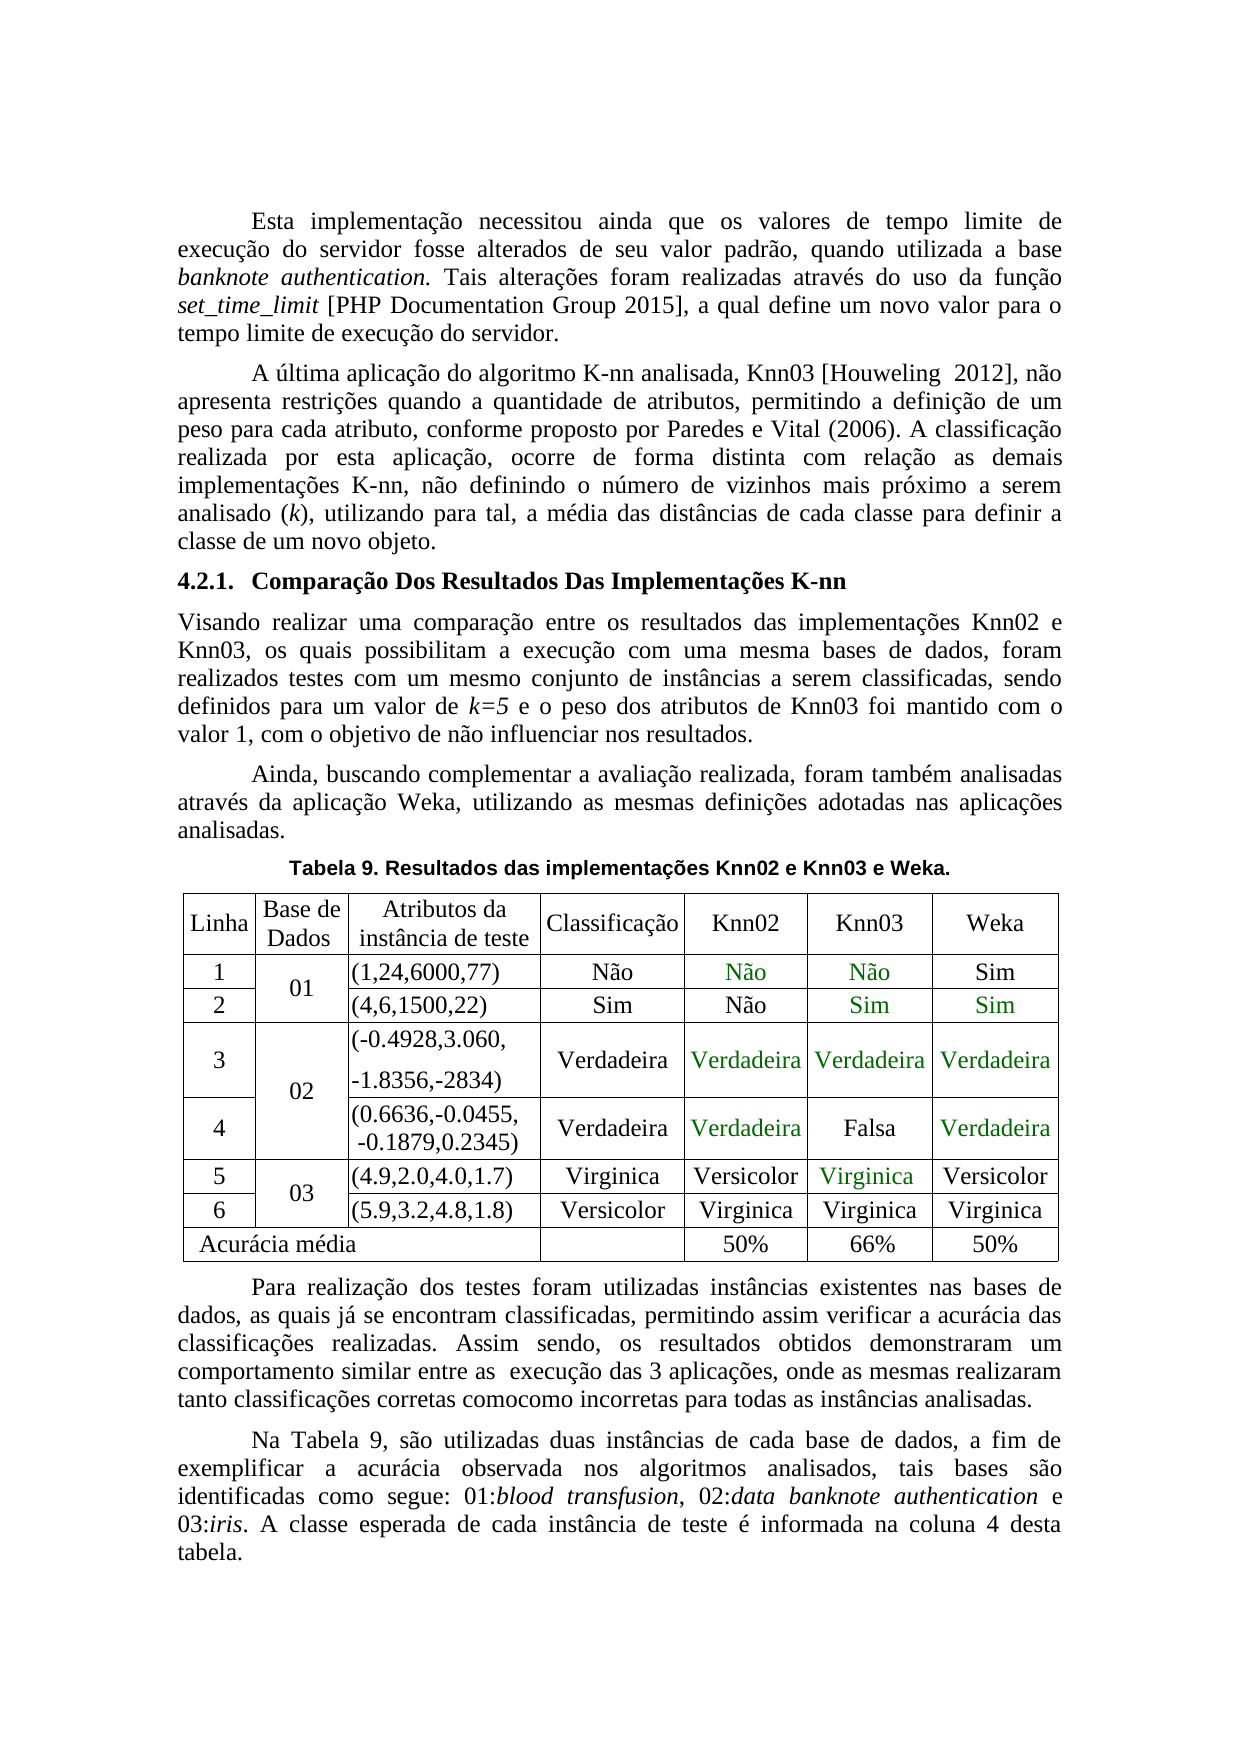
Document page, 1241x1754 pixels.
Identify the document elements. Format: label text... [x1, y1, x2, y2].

table_cell Sim [541, 989, 684, 1022]
table_cell Não [541, 955, 684, 988]
table_cell Sim [933, 955, 1058, 988]
table_cell (-0.4928,3.060, -1.8356,-2834) [349, 1023, 540, 1097]
text Esta implementação necessitou ainda que os valores de tempo limite de execução do servidor fosse alterados de seu valor padrão, quando utilizada a base banknote authentication. Tais alterações foram realizadas através do uso da função set_time_limit [PHP Documentation Group 2015], a qual define um novo valor para o tempo limite de execução do servidor. [177, 207, 1063, 347]
table_cell Versicolor [541, 1194, 684, 1227]
table_cell Virginica [541, 1160, 684, 1193]
table_cell Sim [808, 989, 932, 1022]
table_header Classificação [541, 894, 684, 954]
title Comparação dos resultados das implementações K-nn [177, 567, 1063, 595]
table_cell 5 [184, 1160, 255, 1193]
table_cell Verdadeira [685, 1023, 807, 1097]
table_header Atributos da instância de teste [349, 894, 540, 954]
text Para realização dos testes foram utilizadas instâncias existentes nas bases de dados, as quais já se encontram classificadas, permitindo assim verificar a acurácia das classificações realizadas. Assim sendo, os resultados obtidos demonstraram um comportamento similar entre as execução das 3 aplicações, onde as mesmas realizaram tanto classificações corretas comocomo incorretas para todas as instâncias analisadas. [177, 1273, 1063, 1413]
table_cell 02 [256, 1023, 348, 1159]
table_header Knn03 [808, 894, 932, 954]
table_cell Verdadeira [808, 1023, 932, 1097]
table_cell Versicolor [685, 1160, 807, 1193]
table_cell Não [685, 955, 807, 988]
text Tabela 9. Resultados das implementações Knn02 e Knn03 e Weka. [224, 856, 1016, 880]
table_cell Verdadeira [541, 1023, 684, 1097]
table_cell 3 [184, 1023, 255, 1097]
table_cell Verdadeira [685, 1098, 807, 1159]
table_cell (0.6636,-0.0455, -0.1879,0.2345) [349, 1098, 540, 1159]
table_cell Virginica [685, 1194, 807, 1227]
table_header Weka [933, 894, 1058, 954]
table_cell (1,24,6000,77) [349, 955, 540, 988]
table_cell 03 [256, 1160, 348, 1227]
table_header Base de Dados [256, 894, 348, 954]
table_cell 50% [933, 1228, 1058, 1261]
table_cell 1 [184, 955, 255, 988]
table_header Knn02 [685, 894, 807, 954]
text Na Tabela 9, são utilizadas duas instâncias de cada base de dados, a fim de exemplificar a acurácia observada nos algoritmos analisados, tais bases são identificadas como segue: 01:blood transfusion, 02:data banknote authentication e 03:iris. A classe esperada de cada instância de teste é informada na coluna 4 desta tabela. [177, 1426, 1063, 1566]
table_cell Versicolor [933, 1160, 1058, 1193]
table_cell (4,6,1500,22) [349, 989, 540, 1022]
table_cell 66% [808, 1228, 932, 1261]
table_cell 4 [184, 1098, 255, 1159]
table_cell Virginica [808, 1160, 932, 1193]
table_cell Verdadeira [541, 1098, 684, 1159]
table_cell Virginica [933, 1194, 1058, 1227]
text Ainda, buscando complementar a avaliação realizada, foram também analisadas através da aplicação Weka, utilizando as mesmas definições adotadas nas aplicações analisadas. [177, 760, 1063, 844]
table_cell Não [808, 955, 932, 988]
table_cell (4.9,2.0,4.0,1.7) [349, 1160, 540, 1193]
table_cell 2 [184, 989, 255, 1022]
table_cell 50% [685, 1228, 807, 1261]
table_cell Não [685, 989, 807, 1022]
table_header Linha [184, 894, 255, 954]
text Visando realizar uma comparação entre os resultados das implementações Knn02 e Knn03, os quais possibilitam a execução com uma mesma bases de dados, foram realizados testes com um mesmo conjunto de instâncias a serem classificadas, sendo definidos para um valor de k=5 e o peso dos atributos de Knn03 foi mantido com o valor 1, com o objetivo de não influenciar nos resultados. [177, 607, 1063, 748]
table_cell Verdadeira [933, 1098, 1058, 1159]
table_cell 6 [184, 1194, 255, 1227]
table_cell 01 [256, 955, 348, 1022]
table_cell Verdadeira [933, 1023, 1058, 1097]
table_cell Acurácia média [184, 1228, 540, 1261]
table_cell [541, 1228, 684, 1261]
table_cell Virginica [808, 1194, 932, 1227]
table_cell Sim [933, 989, 1058, 1022]
table_cell Falsa [808, 1098, 932, 1159]
text A última aplicação do algoritmo K-nn analisada, Knn03 [Houweling 2012], não apresenta restrições quando a quantidade de atributos, permitindo a definição de um peso para cada atributo, conforme proposto por Paredes e Vital (2006). A classificação realizada por esta aplicação, ocorre de forma distinta com relação as demais implementações K-nn, não definindo o número de vizinhos mais próximo a serem analisado (k), utilizando para tal, a média das distâncias de cada classe para definir a classe de um novo objeto. [177, 359, 1063, 555]
table_cell (5.9,3.2,4.8,1.8) [349, 1194, 540, 1227]
